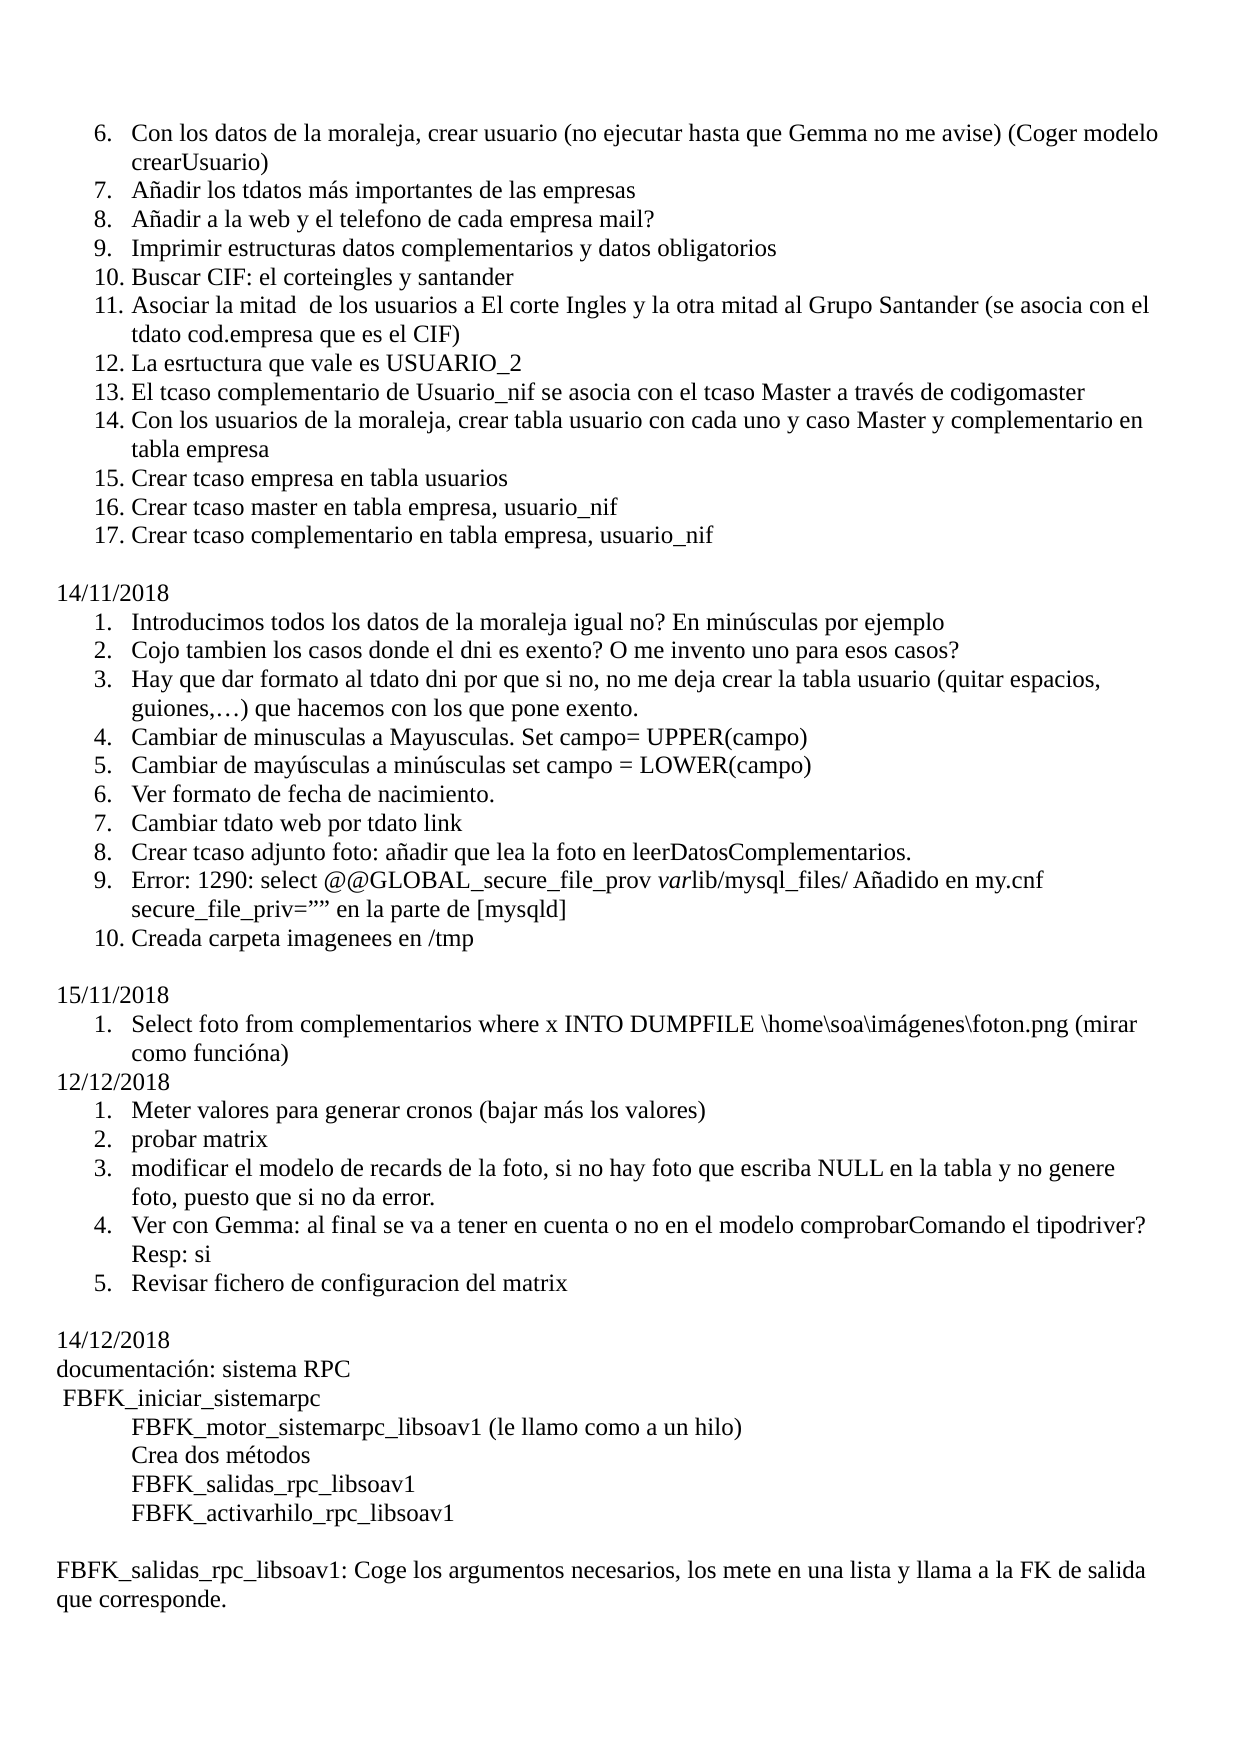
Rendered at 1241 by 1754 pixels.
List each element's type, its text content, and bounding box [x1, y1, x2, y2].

text FBFK_activarhilo_rpc_libsoav1 [56, 1498, 1167, 1527]
list Cambiar de mayúsculas a minúsculas set campo = LOWER(campo) [94, 751, 1167, 779]
list Introducimos todos los datos de la moraleja igual no? En minúsculas por ejemplo [94, 607, 1167, 636]
list Cambiar de minusculas a Mayusculas. Set campo= UPPER(campo) [94, 722, 1167, 751]
list Ver formato de fecha de nacimiento. [94, 779, 1167, 808]
list Hay que dar formato al tdato dni por que si no, no me deja crear la tabla usuario (quitar espacios, guiones,…) que hacemos con los que pone exento. [94, 664, 1167, 722]
list Crear tcaso complementario en tabla empresa, usuario_nif [94, 521, 1167, 549]
list Creada carpeta imagenees en /tmp [94, 923, 1167, 952]
list Cambiar tdato web por tdato link [94, 808, 1167, 837]
list Cojo tambien los casos donde el dni es exento? O me invento uno para esos casos? [94, 636, 1167, 664]
list Imprimir estructuras datos complementarios y datos obligatorios [94, 233, 1167, 262]
list Error: 1290: select @@GLOBAL_secure_file_prov varlib/mysql_files/ Añadido en my.cnf secure_file_priv=”” en la parte de [mysqld] [94, 866, 1167, 923]
list Añadir a la web y el telefono de cada empresa mail? [94, 204, 1167, 233]
list Añadir los tdatos más importantes de las empresas [94, 176, 1167, 204]
list Select foto from complementarios where x INTO DUMPFILE \home\soa\imágenes\foton.png (mirar como funcióna) [94, 1009, 1167, 1067]
list Buscar CIF: el corteingles y santander [94, 262, 1167, 291]
text FBFK_motor_sistemarpc_libsoav1 (le llamo como a un hilo) [56, 1412, 1167, 1441]
text 14/12/2018 [56, 1326, 1167, 1354]
list La esrtuctura que vale es USUARIO_2 [94, 348, 1167, 377]
text 14/11/2018 [56, 578, 1167, 607]
list Crear tcaso master en tabla empresa, usuario_nif [94, 492, 1167, 521]
list Con los datos de la moraleja, crear usuario (no ejecutar hasta que Gemma no me avise) (Coger modelo crearUsuario) [94, 118, 1167, 176]
text 12/12/2018 [56, 1067, 1167, 1096]
list Con los usuarios de la moraleja, crear tabla usuario con cada uno y caso Master y complementario en tabla empresa [94, 406, 1167, 463]
list Crear tcaso adjunto foto: añadir que lea la foto en leerDatosComplementarios. [94, 837, 1167, 866]
list Meter valores para generar cronos (bajar más los valores) [94, 1096, 1167, 1124]
text FBFK_iniciar_sistemarpc [56, 1383, 1167, 1412]
list probar matrix [94, 1124, 1167, 1153]
list modificar el modelo de recards de la foto, si no hay foto que escriba NULL en la tabla y no genere foto, puesto que si no da error. [94, 1153, 1167, 1211]
text documentación: sistema RPC [56, 1354, 1167, 1383]
text Crea dos métodos [56, 1441, 1167, 1469]
list Crear tcaso empresa en tabla usuarios [94, 463, 1167, 492]
text FBFK_salidas_rpc_libsoav1: Coge los argumentos necesarios, los mete en una lista y llama a la FK de salida que corresponde. [56, 1556, 1167, 1613]
list Ver con Gemma: al final se va a tener en cuenta o no en el modelo comprobarComando el tipodriver? Resp: si [94, 1211, 1167, 1268]
text FBFK_salidas_rpc_libsoav1 [56, 1469, 1167, 1498]
list Revisar fichero de configuracion del matrix [94, 1268, 1167, 1297]
list El tcaso complementario de Usuario_nif se asocia con el tcaso Master a través de codigomaster [94, 377, 1167, 406]
list Asociar la mitad de los usuarios a El corte Ingles y la otra mitad al Grupo Santander (se asocia con el tdato cod.empresa que es el CIF) [94, 291, 1167, 348]
text 15/11/2018 [56, 981, 1167, 1009]
